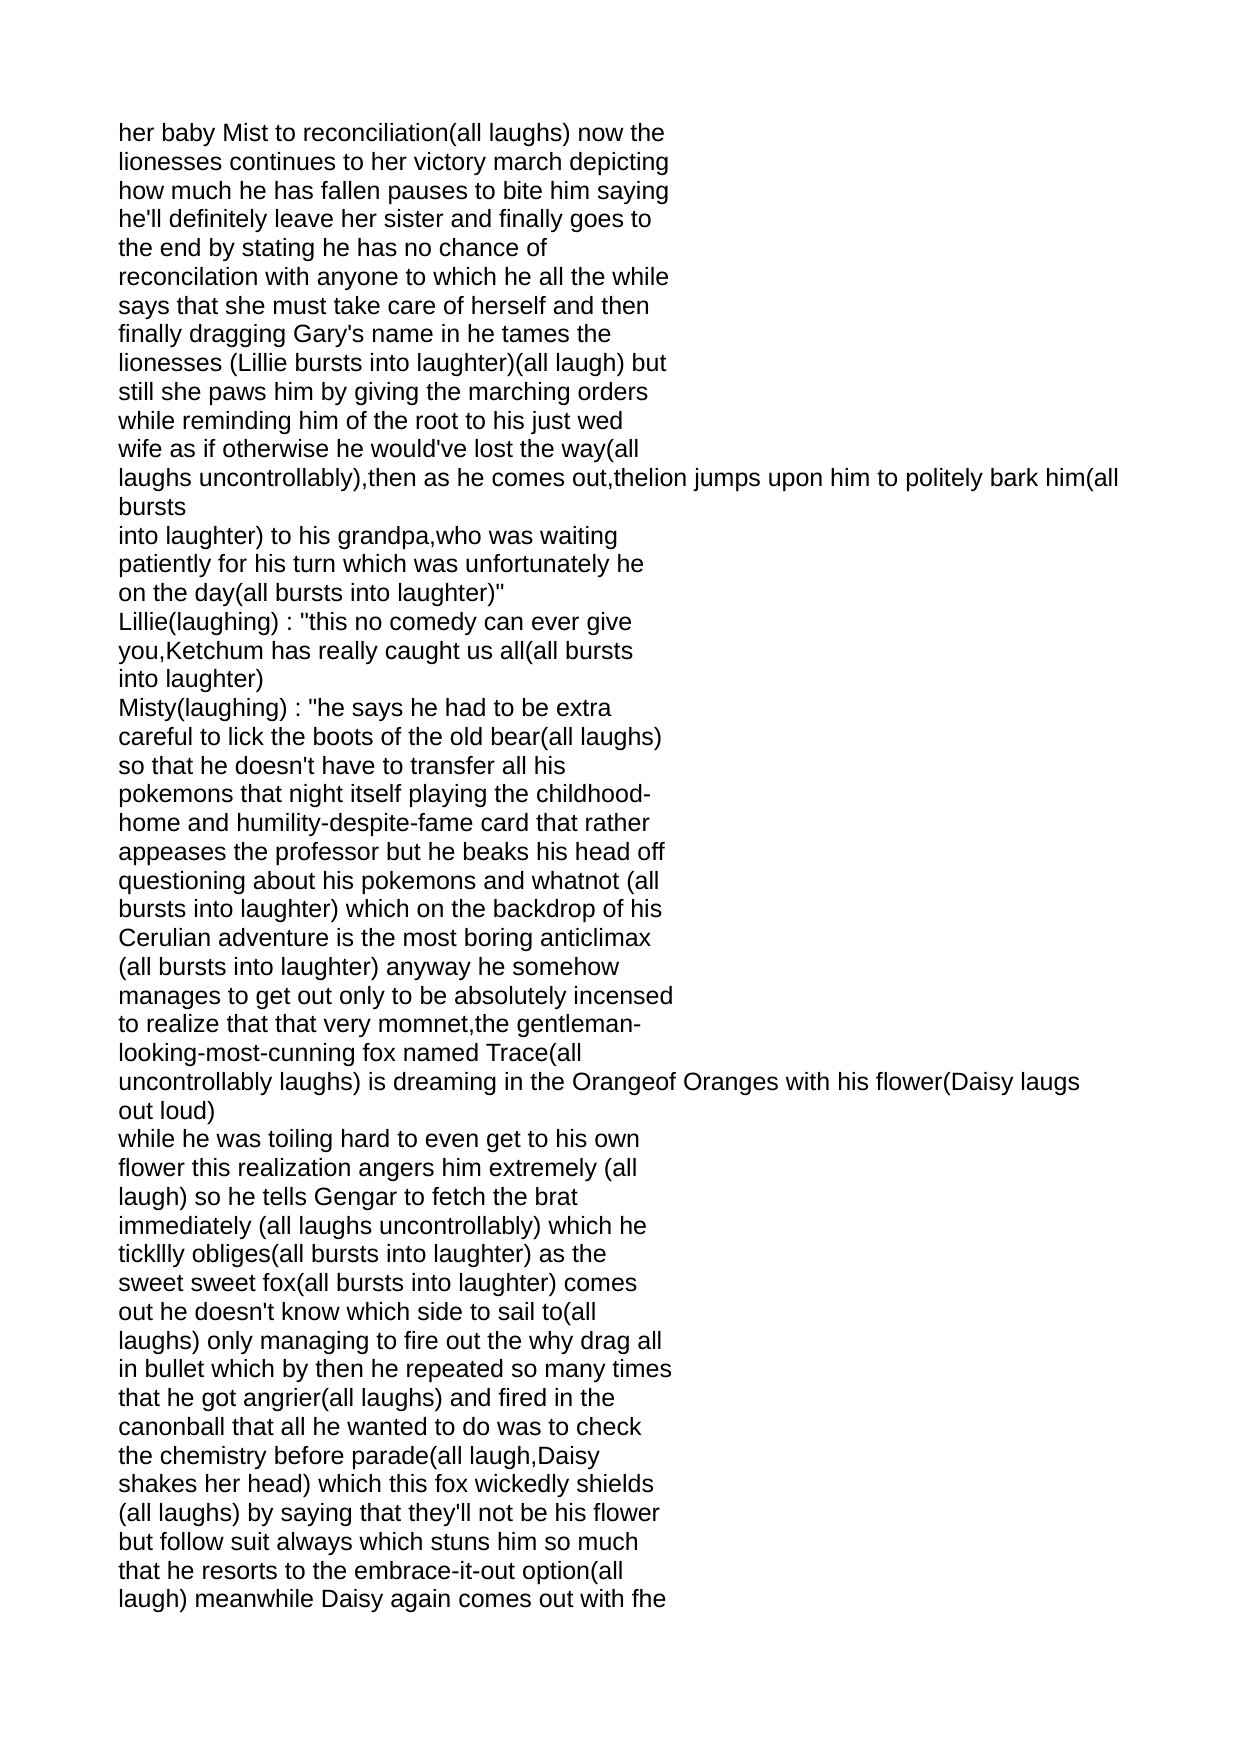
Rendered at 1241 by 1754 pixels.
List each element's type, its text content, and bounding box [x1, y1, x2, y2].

text so that he doesn't have to transfer all his [118, 751, 1122, 779]
text in bullet which by then he repeated so many times [118, 1354, 1122, 1383]
text sweet sweet fox(all bursts into laughter) comes [118, 1268, 1122, 1297]
text laugh) meanwhile Daisy again comes out with fhe [118, 1584, 1122, 1613]
text while reminding him of the root to his just wed [118, 406, 1122, 434]
text tickllly obliges(all bursts into laughter) as the [118, 1239, 1122, 1268]
text out he doesn't know which side to sail to(all [118, 1297, 1122, 1326]
text wife as if otherwise he would've lost the way(all [118, 434, 1122, 463]
text questioning about his pokemons and whatnot (all [118, 866, 1122, 894]
text says that she must take care of herself and then [118, 291, 1122, 319]
text Misty(laughing) : "he says he had to be extra [118, 693, 1122, 722]
text Lillie(laughing) : "this no comedy can ever give [118, 607, 1122, 636]
text lionesses (Lillie bursts into laughter)(all laugh) but [118, 348, 1122, 377]
text (all laughs) by saying that they'll not be his flower [118, 1498, 1122, 1527]
text reconcilation with anyone to which he all the while [118, 262, 1122, 291]
text patiently for his turn which was unfortunately he [118, 549, 1122, 578]
text appeases the professor but he beaks his head off [118, 837, 1122, 866]
text that he got angrier(all laughs) and fired in the [118, 1383, 1122, 1412]
text uncontrollably laughs) is dreaming in the Orangeof Oranges with his flower(Daisy laugs out loud) [118, 1067, 1122, 1124]
text manages to get out only to be absolutely incensed [118, 981, 1122, 1009]
text that he resorts to the embrace-it-out option(all [118, 1556, 1122, 1584]
text her baby Mist to reconciliation(all laughs) now the [118, 118, 1122, 147]
text looking-most-cunning fox named Trace(all [118, 1038, 1122, 1067]
text but follow suit always which stuns him so much [118, 1527, 1122, 1556]
text laughs) only managing to fire out the why drag all [118, 1326, 1122, 1354]
text laughs uncontrollably),then as he comes out,thelion jumps upon him to politely bark him(all bursts [118, 463, 1122, 521]
text into laughter) to his grandpa,who was waiting [118, 521, 1122, 549]
text shakes her head) which this fox wickedly shields [118, 1469, 1122, 1498]
text while he was toiling hard to even get to his own [118, 1124, 1122, 1153]
text still she paws him by giving the marching orders [118, 377, 1122, 406]
text on the day(all bursts into laughter)" [118, 578, 1122, 607]
text into laughter) [118, 664, 1122, 693]
text careful to lick the boots of the old bear(all laughs) [118, 722, 1122, 751]
text canonball that all he wanted to do was to check [118, 1412, 1122, 1441]
text to realize that that very momnet,the gentleman- [118, 1009, 1122, 1038]
text Cerulian adventure is the most boring anticlimax [118, 923, 1122, 952]
text you,Ketchum has really caught us all(all bursts [118, 636, 1122, 664]
text flower this realization angers him extremely (all [118, 1153, 1122, 1182]
text he'll definitely leave her sister and finally goes to [118, 204, 1122, 233]
text home and humility-despite-fame card that rather [118, 808, 1122, 837]
text (all bursts into laughter) anyway he somehow [118, 952, 1122, 981]
text bursts into laughter) which on the backdrop of his [118, 894, 1122, 923]
text lionesses continues to her victory march depicting [118, 147, 1122, 176]
text how much he has fallen pauses to bite him saying [118, 176, 1122, 204]
text pokemons that night itself playing the childhood- [118, 779, 1122, 808]
text the end by stating he has no chance of [118, 233, 1122, 262]
text laugh) so he tells Gengar to fetch the brat [118, 1182, 1122, 1211]
text finally dragging Gary's name in he tames the [118, 319, 1122, 348]
text immediately (all laughs uncontrollably) which he [118, 1211, 1122, 1239]
text the chemistry before parade(all laugh,Daisy [118, 1441, 1122, 1469]
